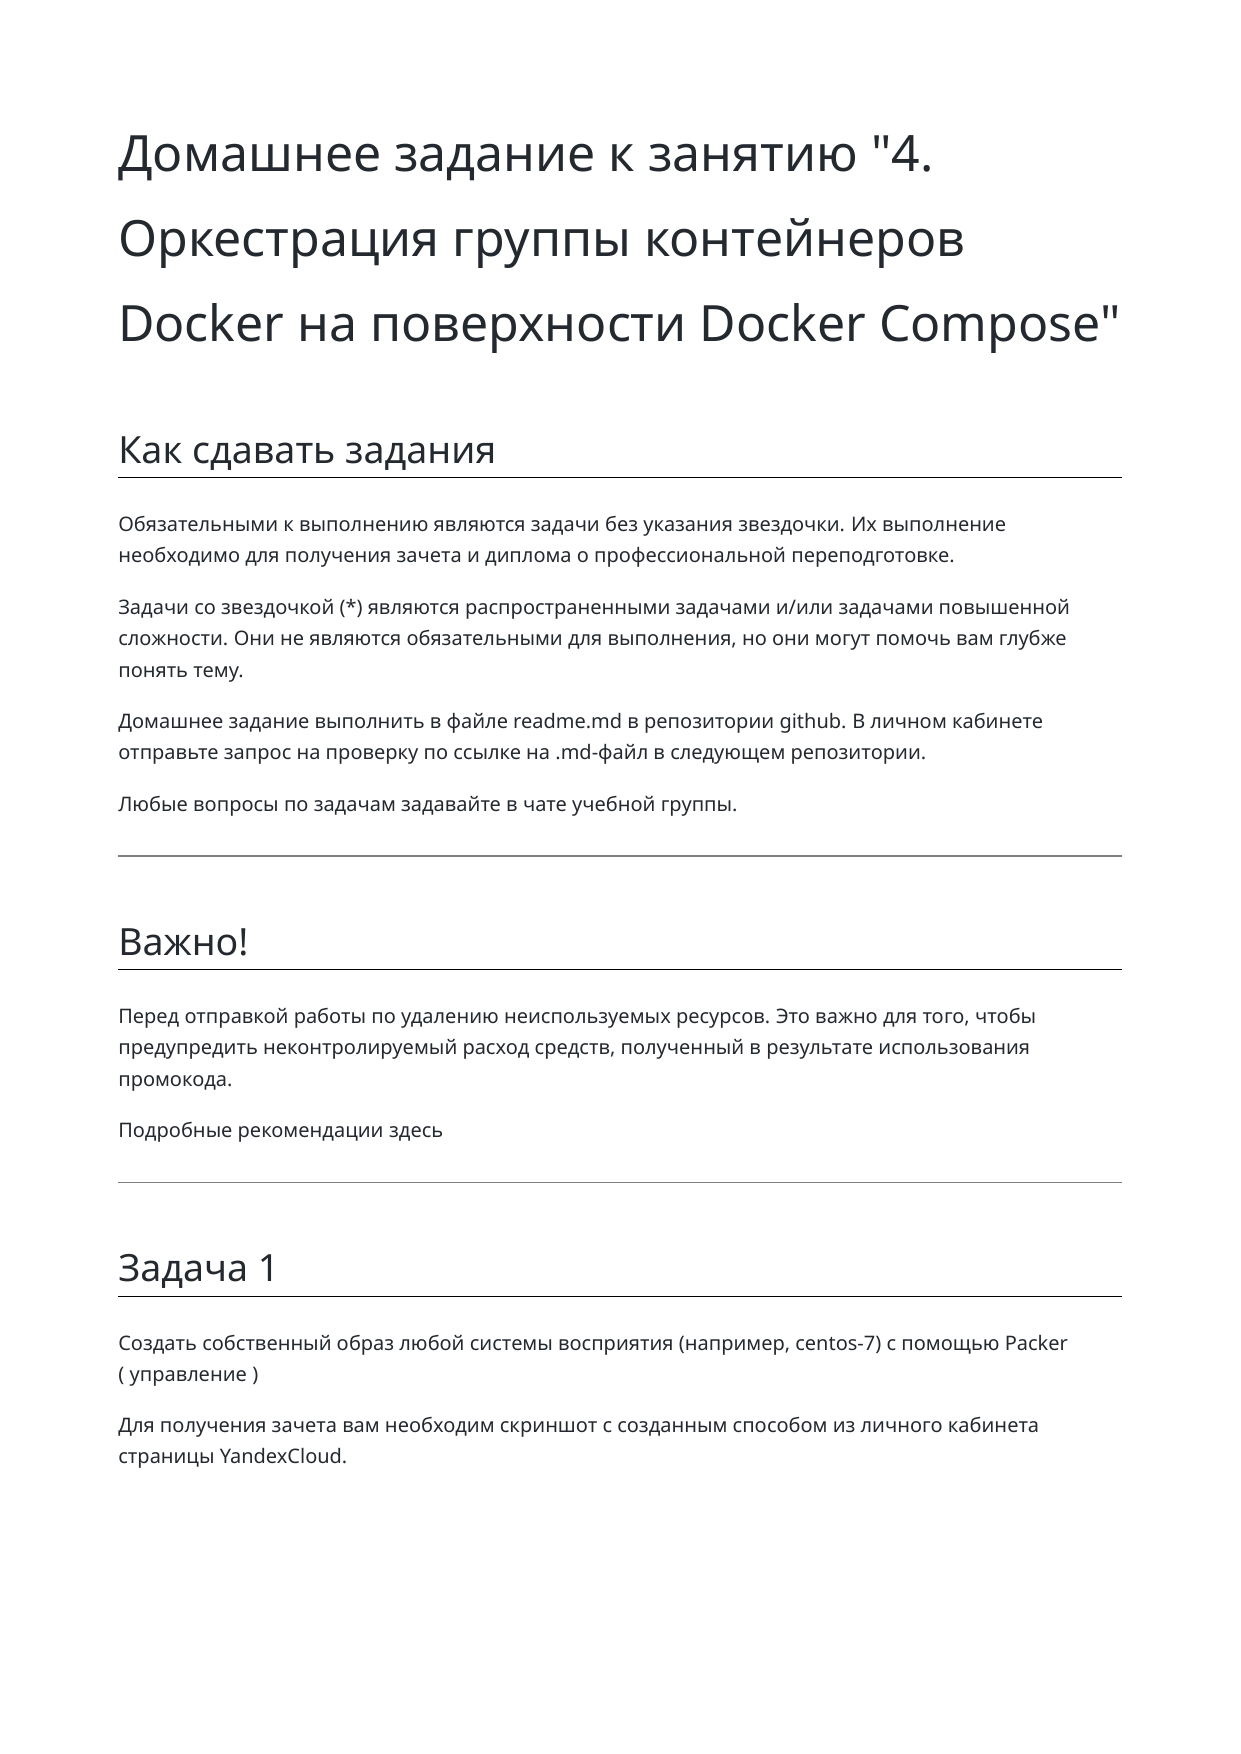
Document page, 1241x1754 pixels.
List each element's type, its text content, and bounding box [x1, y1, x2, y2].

text Для получения зачета вам необходим скриншот с созданным способом из личного кабинета страницы YandexCloud. [118, 1411, 1122, 1470]
text Любые вопросы по задачам задавайте в чате учебной группы. [118, 790, 1122, 817]
text Подробные рекомендации здесь [118, 1116, 1122, 1143]
text Домашнее задание выполнить в файле readme.md в репозитории github. В личном кабинете отправьте запрос на проверку по ссылке на .md-файл в следующем репозитории. [118, 707, 1122, 766]
text Задачи со звездочкой (*) являются распространенными задачами и/или задачами повышенной сложности. Они не являются обязательными для выполнения, но они могут помочь вам глубже понять тему. [118, 593, 1122, 683]
subtitle Задача 1 [118, 1242, 1122, 1296]
text Создать собственный образ любой системы восприятия (например, centos-7) с помощью Packer ( управление ) [118, 1328, 1122, 1387]
text Перед отправкой работы по удалению неиспользуемых ресурсов. Это важно для того, чтобы предупредить неконтролируемый расход средств, полученный в результате использования промокода. [118, 1002, 1122, 1092]
text Обязательными к выполнению являются задачи без указания звездочки. Их выполнение необходимо для получения зачета и диплома о профессиональной переподготовке. [118, 510, 1122, 569]
subtitle Как сдавать задания [118, 423, 1122, 477]
subtitle Домашнее задание к занятию "4. Оркестрация группы контейнеров Docker на поверхности Docker Compose" [118, 118, 1122, 356]
subtitle Важно! [118, 915, 1122, 969]
